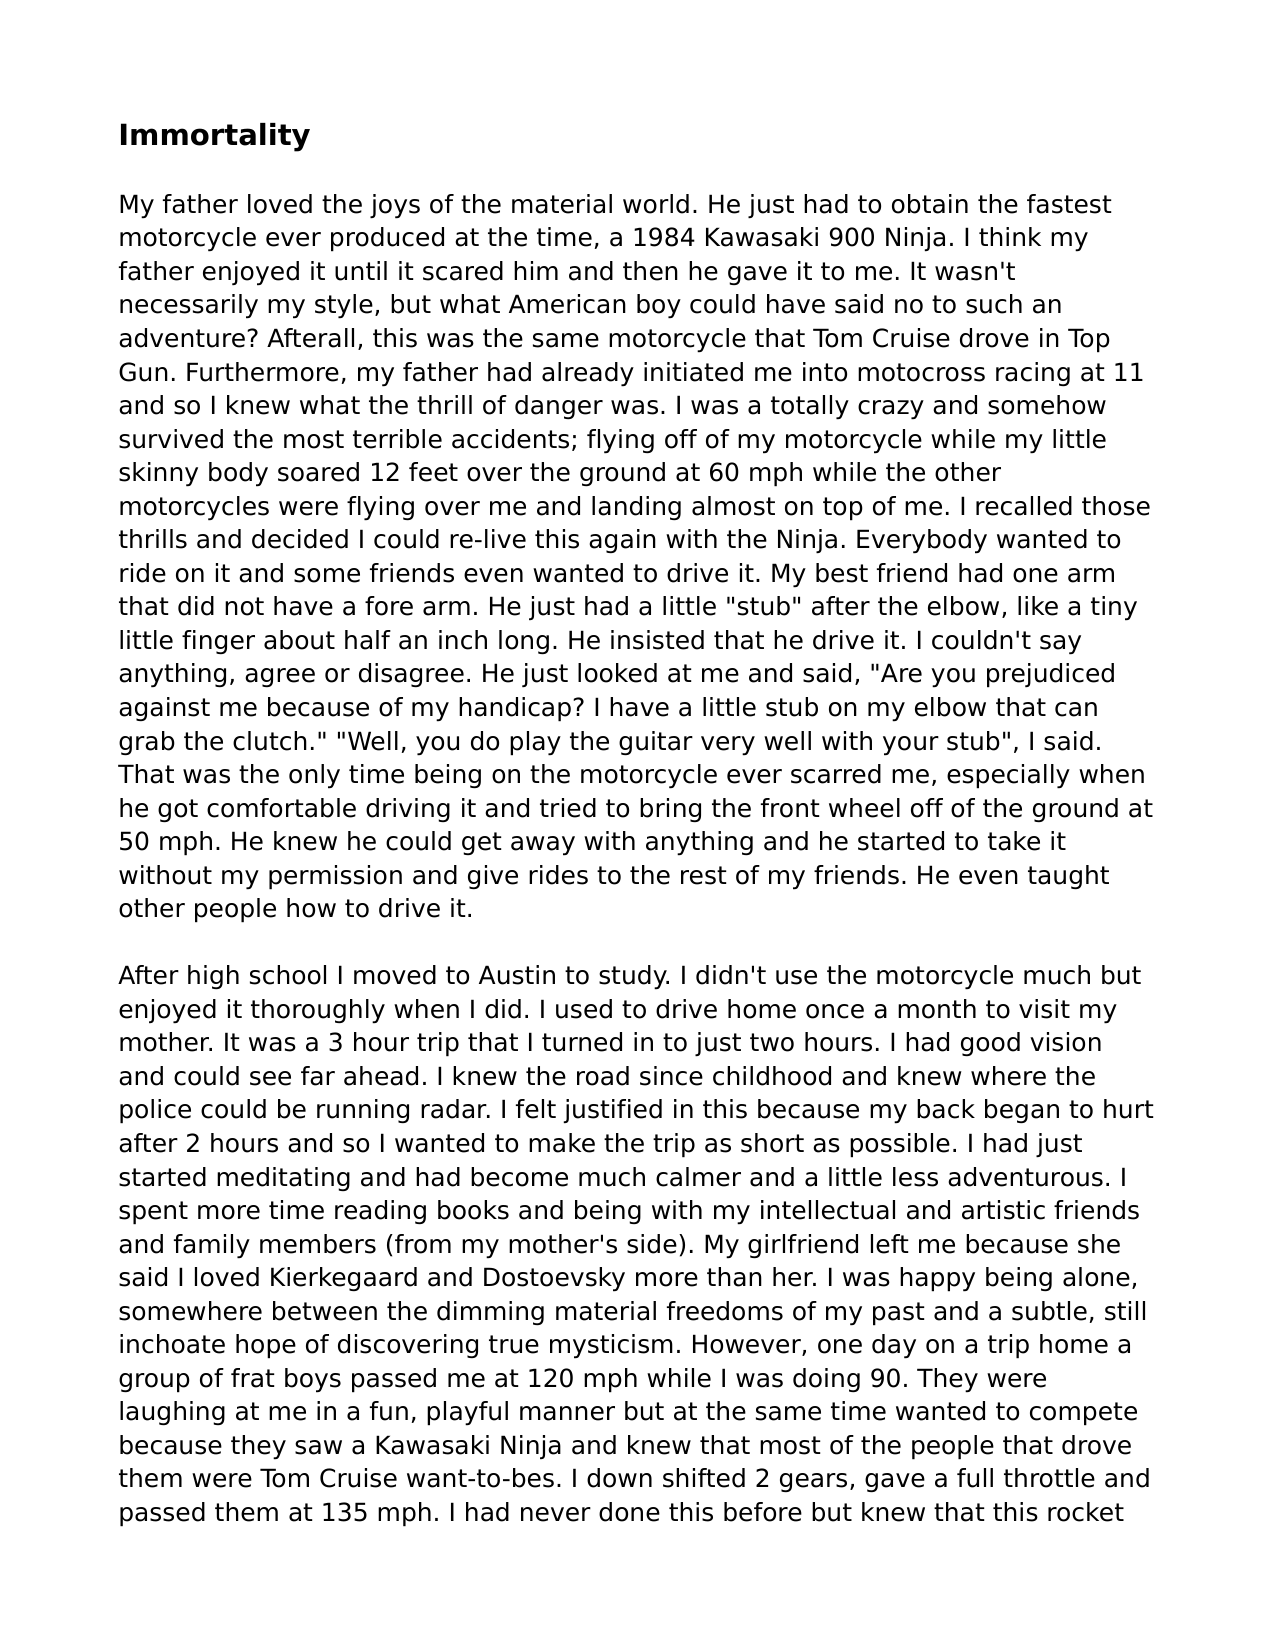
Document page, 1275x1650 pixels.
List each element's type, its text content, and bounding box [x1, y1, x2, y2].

text Immortality My father loved the joys of the material world. He just had to obtain the fastest motorcycle ever produced at the time, a 1984 Kawasaki 900 Ninja. I think my father enjoyed it until it scared him and then he gave it to me. It wasn't necessarily my style, but what American boy could have said no to such an adventure? Afterall, this was the same motorcycle that Tom Cruise drove in Top Gun. Furthermore, my father had already initiated me into motocross racing at 11 and so I knew what the thrill of danger was. I was a totally crazy and somehow survived the most terrible accidents; flying off of my motorcycle while my little skinny body soared 12 feet over the ground at 60 mph while the other motorcycles were flying over me and landing almost on top of me. I recalled those thrills and decided I could re-live this again with the Ninja. Everybody wanted to ride on it and some friends even wanted to drive it. My best friend had one arm that did not have a fore arm. He just had a little "stub" after the elbow, like a tiny little finger about half an inch long. He insisted that he drive it. I couldn't say anything, agree or disagree. He just looked at me and said, "Are you prejudiced against me because of my handicap? I have a little stub on my elbow that can grab the clutch." "Well, you do play the guitar very well with your stub", I said. That was the only time being on the motorcycle ever scarred me, especially when he got comfortable driving it and tried to bring the front wheel off of the ground at 50 mph. He knew he could get away with anything and he started to take it without my permission and give rides to the rest of my friends. He even taught other people how to drive it. After high school I moved to Austin to study. I didn't use the motorcycle much but enjoyed it thoroughly when I did. I used to drive home once a month to visit my mother. It was a 3 hour trip that I turned in to just two hours. I had good vision and could see far ahead. I knew the road since childhood and knew where the police could be running radar. I felt justified in this because my back began to hurt after 2 hours and so I wanted to make the trip as short as possible. I had just started meditating and had become much calmer and a little less adventurous. I spent more time reading books and being with my intellectual and artistic friends and family members (from my mother's side). My girlfriend left me because she said I loved Kierkegaard and Dostoevsky more than her. I was happy being alone, somewhere between the dimming material freedoms of my past and a subtle, still inchoate hope of discovering true mysticism. However, one day on a trip home a group of frat boys passed me at 120 mph while I was doing 90. They were laughing at me in a fun, playful manner but at the same time wanted to compete because they saw a Kawasaki Ninja and knew that most of the people that drove them were Tom Cruise want-to-bes. I down shifted 2 gears, gave a full throttle and passed them at 135 mph. I had never done this before but knew that this rocket [118, 118, 1157, 1527]
